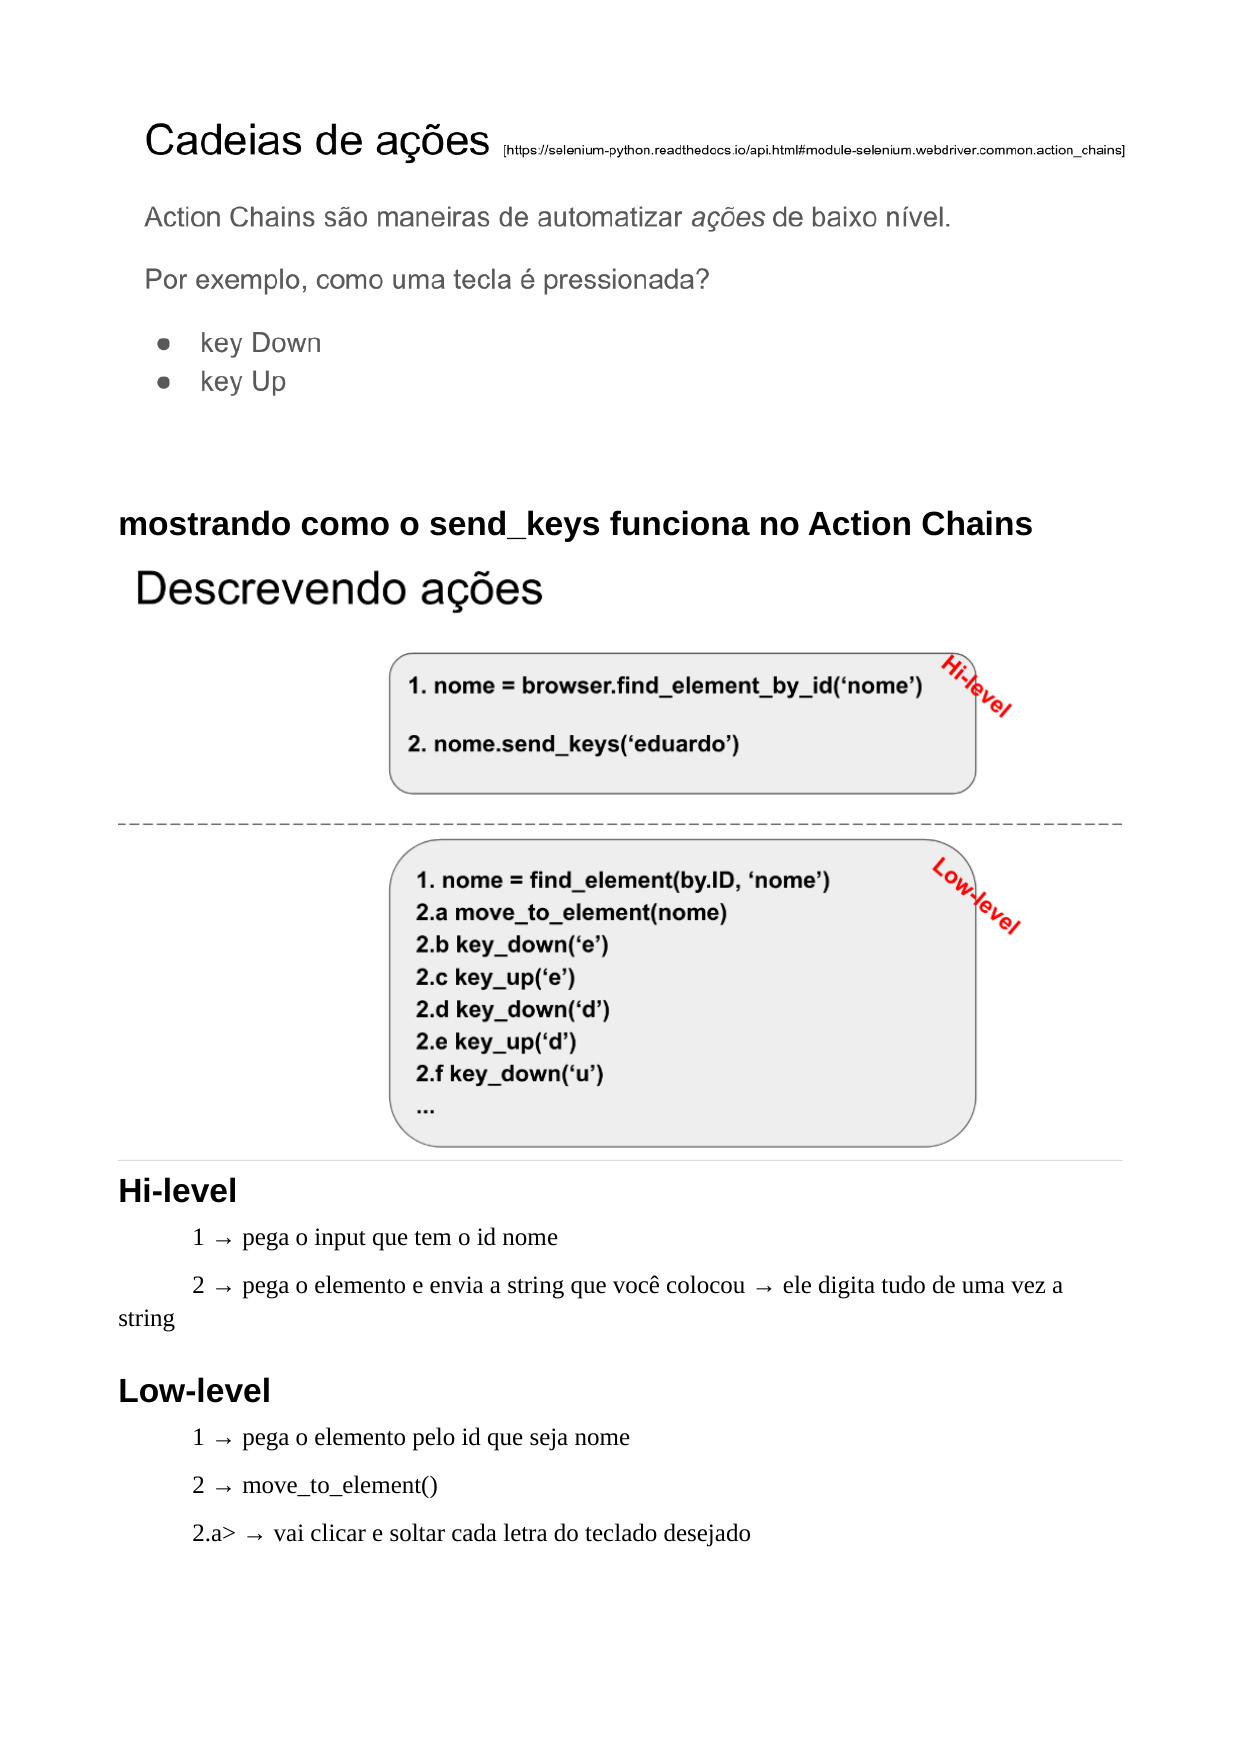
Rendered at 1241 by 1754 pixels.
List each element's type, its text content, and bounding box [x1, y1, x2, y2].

text 1 → pega o elemento pelo id que seja nome [118, 1422, 1122, 1451]
picture [134, 115, 1139, 432]
picture [118, 555, 1123, 1171]
subtitle Low-level [118, 1371, 1122, 1410]
subtitle Hi-level [118, 1171, 1122, 1210]
text 2 → move_to_element() [118, 1470, 1122, 1499]
text 2 → pega o elemento e envia a string que você colocou → ele digita tudo de uma vez a string [118, 1270, 1122, 1332]
text 2.a> → vai clicar e soltar cada letra do teclado desejado [118, 1518, 1122, 1546]
text 1 → pega o input que tem o id nome [118, 1222, 1122, 1251]
subtitle mostrando como o send_keys funciona no Action Chains [118, 504, 1122, 543]
